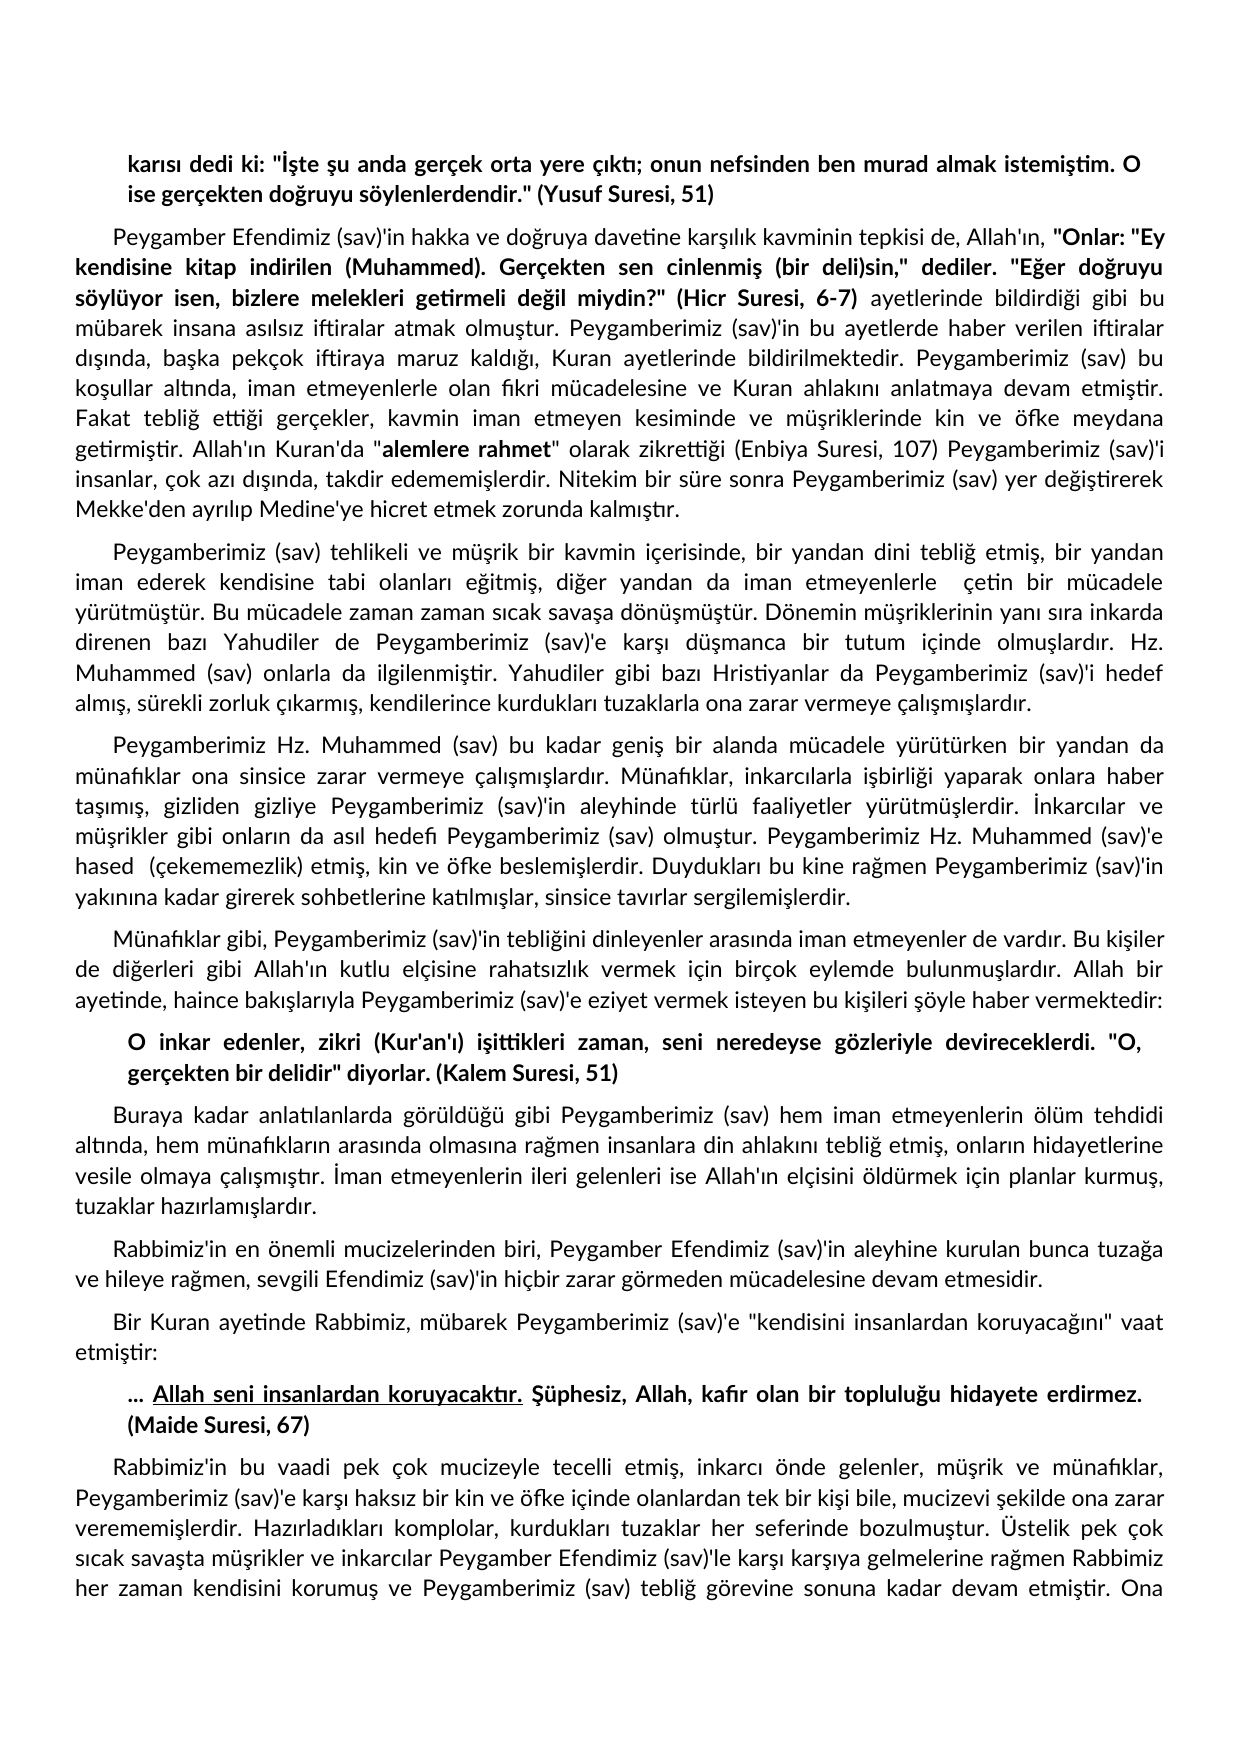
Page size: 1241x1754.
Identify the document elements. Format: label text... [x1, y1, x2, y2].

text Peygamber Efendimiz (sav)'in hakka ve doğruya davetine karşılık kavminin tepkisi de, Allah'ın, "Onlar: "Ey kendisine kitap indirilen (Muhammed). Gerçekten sen cinlenmiş (bir deli)sin," dediler. "Eğer doğruyu söylüyor isen, bizlere melekleri getirmeli değil miydin?" (Hicr Suresi, 6-7) ayetlerinde bildirdiği gibi bu mübarek insana asılsız iftiralar atmak olmuştur. Peygamberimiz (sav)'in bu ayetlerde haber verilen iftiralar dışında, başka pekçok iftiraya maruz kaldığı, Kuran ayetlerinde bildirilmektedir. Peygamberimiz (sav) bu koşullar altında, iman etmeyenlerle olan fikri mücadelesine ve Kuran ahlakını anlatmaya devam etmiştir. Fakat tebliğ ettiği gerçekler, kavmin iman etmeyen kesiminde ve müşriklerinde kin ve öfke meydana getirmiştir. Allah'ın Kuran'da "alemlere rahmet" olarak zikrettiği (Enbiya Suresi, 107) Peygamberimiz (sav)'i insanlar, çok azı dışında, takdir edememişlerdir. Nitekim bir süre sonra Peygamberimiz (sav) yer değiştirerek Mekke'den ayrılıp Medine'ye hicret etmek zorunda kalmıştır. [75, 223, 1165, 522]
text Peygamberimiz (sav) tehlikeli ve müşrik bir kavmin içerisinde, bir yandan dini tebliğ etmiş, bir yandan iman ederek kendisine tabi olanları eğitmiş, diğer yandan da iman etmeyenlerle çetin bir mücadele yürütmüştür. Bu mücadele zaman zaman sıcak savaşa dönüşmüştür. Dönemin müşriklerinin yanı sıra inkarda direnen bazı Yahudiler de Peygamberimiz (sav)'e karşı düşmanca bir tutum içinde olmuşlardır. Hz. Muhammed (sav) onlarla da ilgilenmiştir. Yahudiler gibi bazı Hristiyanlar da Peygamberimiz (sav)'i hedef almış, sürekli zorluk çıkarmış, kendilerince kurdukları tuzaklarla ona zarar vermeye çalışmışlardır. [75, 537, 1165, 716]
text Buraya kadar anlatılanlarda görüldüğü gibi Peygamberimiz (sav) hem iman etmeyenlerin ölüm tehdidi altında, hem münafıkların arasında olmasına rağmen insanlara din ahlakını tebliğ etmiş, onların hidayetlerine vesile olmaya çalışmıştır. İman etmeyenlerin ileri gelenleri ise Allah'ın elçisini öldürmek için planlar kurmuş, tuzaklar hazırlamışlardır. [75, 1101, 1165, 1219]
text Peygamberimiz Hz. Muhammed (sav) bu kadar geniş bir alanda mücadele yürütürken bir yandan da münafıklar ona sinsice zarar vermeye çalışmışlardır. Münafıklar, inkarcılarla işbirliği yaparak onlara haber taşımış, gizliden gizliye Peygamberimiz (sav)'in aleyhinde türlü faaliyetler yürütmüşlerdir. İnkarcılar ve müşrikler gibi onların da asıl hedefi Peygamberimiz (sav) olmuştur. Peygamberimiz Hz. Muhammed (sav)'e hased (çekememezlik) etmiş, kin ve öfke beslemişlerdir. Duydukları bu kine rağmen Peygamberimiz (sav)'in yakınına kadar girerek sohbetlerine katılmışlar, sinsice tavırlar sergilemişlerdir. [75, 731, 1165, 910]
text Rabbimiz'in bu vaadi pek çok mucizeyle tecelli etmiş, inkarcı önde gelenler, müşrik ve münafıklar, Peygamberimiz (sav)'e karşı haksız bir kin ve öfke içinde olanlardan tek bir kişi bile, mucizevi şekilde ona zarar verememişlerdir. Hazırladıkları komplolar, kurdukları tuzaklar her seferinde bozulmuştur. Üstelik pek çok sıcak savaşta müşrikler ve inkarcılar Peygamber Efendimiz (sav)'le karşı karşıya gelmelerine rağmen Rabbimiz her zaman kendisini korumuş ve Peygamberimiz (sav) tebliğ görevine sonuna kadar devam etmiştir. Ona [75, 1453, 1165, 1601]
text ... Allah seni insanlardan koruyacaktır. Şüphesiz, Allah, kafir olan bir topluluğu hidayete erdirmez. (Maide Suresi, 67) [127, 1380, 1143, 1438]
text Rabbimiz'in en önemli mucizelerinden biri, Peygamber Efendimiz (sav)'in aleyhine kurulan bunca tuzağa ve hileye rağmen, sevgili Efendimiz (sav)'in hiçbir zarar görmeden mücadelesine devam etmesidir. [75, 1234, 1165, 1292]
text karısı dedi ki: "İşte şu anda gerçek orta yere çıktı; onun nefsinden ben murad almak istemiştim. O ise gerçekten doğruyu söylenlerdendir." (Yusuf Suresi, 51) [127, 150, 1143, 208]
text Bir Kuran ayetinde Rabbimiz, mübarek Peygamberimiz (sav)'e "kendisini insanlardan koruyacağını" vaat etmiştir: [75, 1307, 1165, 1365]
text Münafıklar gibi, Peygamberimiz (sav)'in tebliğini dinleyenler arasında iman etmeyenler de vardır. Bu kişiler de diğerleri gibi Allah'ın kutlu elçisine rahatsızlık vermek için birçok eylemde bulunmuşlardır. Allah bir ayetinde, haince bakışlarıyla Peygamberimiz (sav)'e eziyet vermek isteyen bu kişileri şöyle haber vermektedir: [75, 925, 1165, 1013]
text O inkar edenler, zikri (Kur'an'ı) işittikleri zaman, seni neredeyse gözleriyle devireceklerdi. "O, gerçekten bir delidir" diyorlar. (Kalem Suresi, 51) [127, 1028, 1143, 1086]
